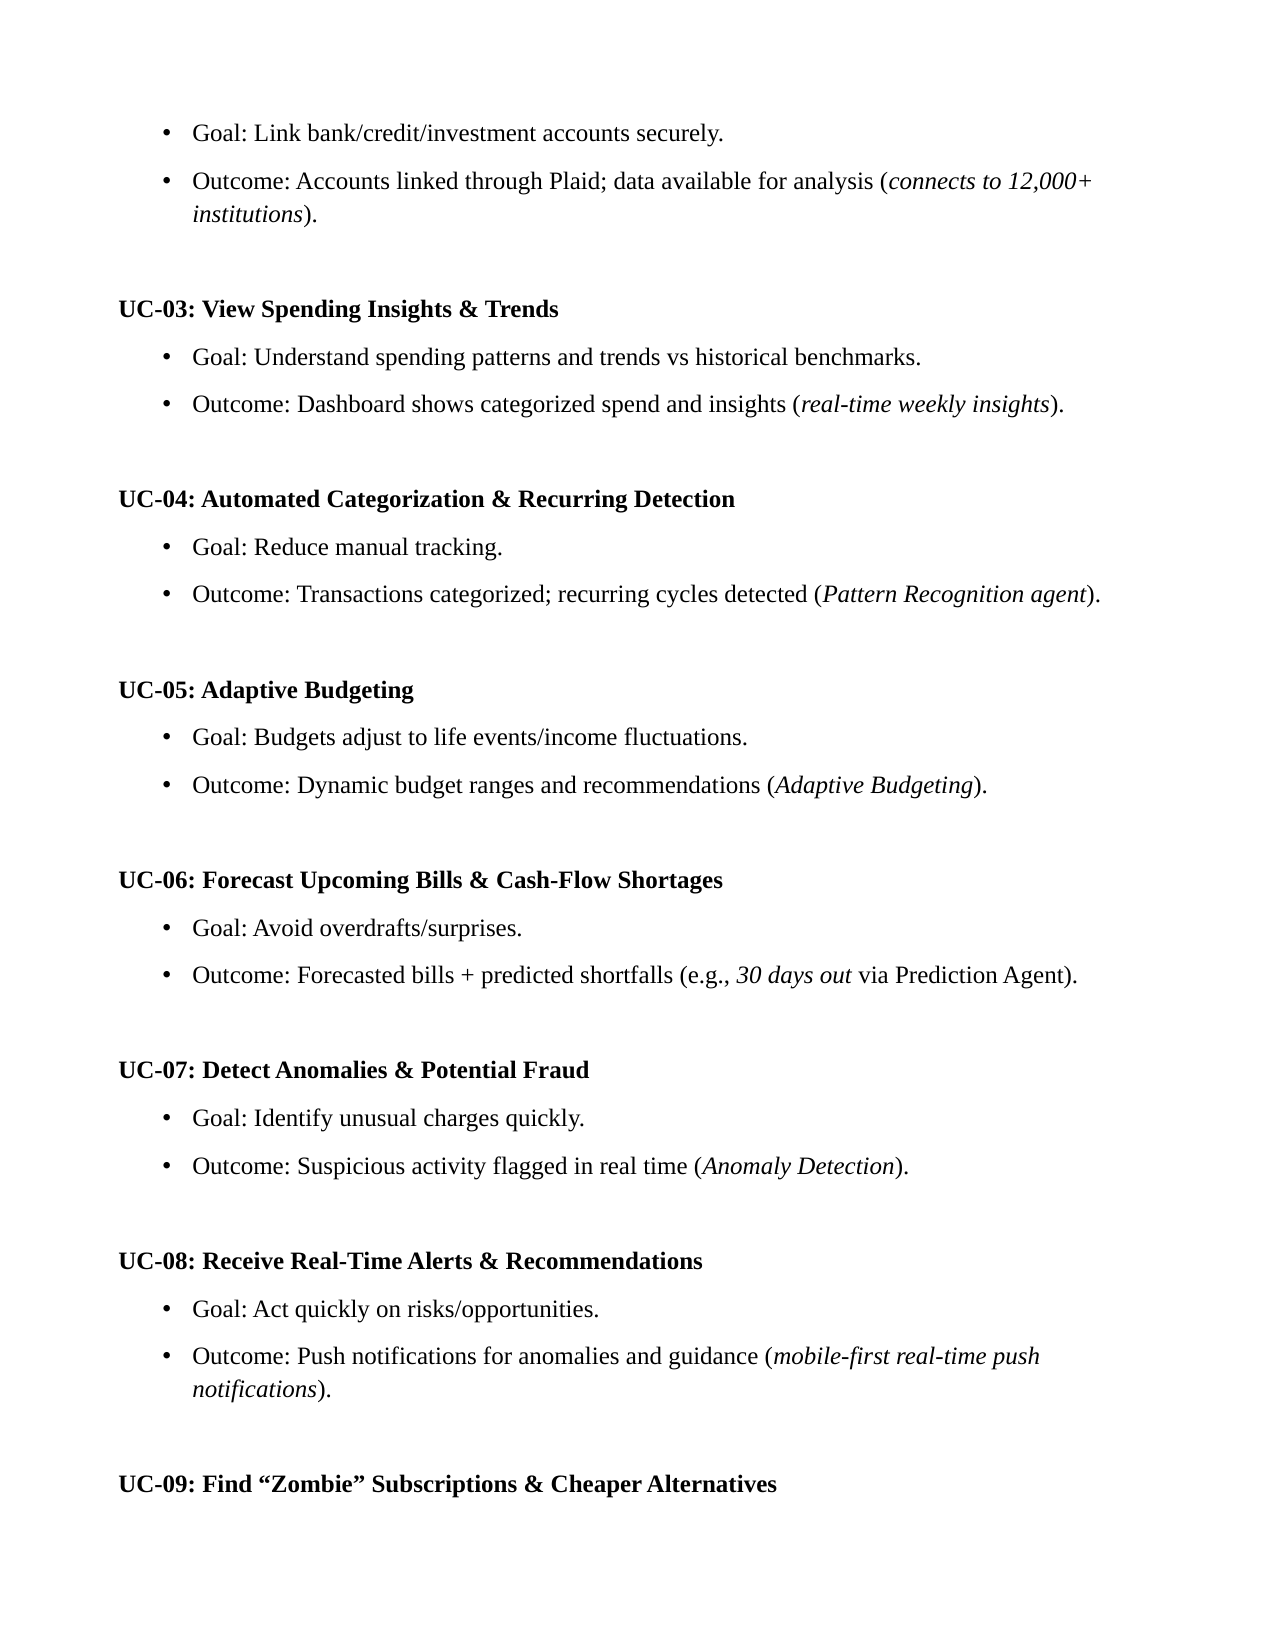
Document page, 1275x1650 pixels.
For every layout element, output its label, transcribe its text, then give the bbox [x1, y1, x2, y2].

list Goal: Link bank/credit/investment accounts securely. [162, 118, 1157, 147]
text UC-08: Receive Real-Time Alerts & Recommendations [118, 1246, 1157, 1275]
list Outcome: Accounts linked through Plaid; data available for analysis (connects to 12,000+ institutions). [162, 166, 1157, 227]
list Outcome: Suspicious activity flagged in real time (Anomaly Detection). [162, 1151, 1157, 1179]
list Goal: Budgets adjust to life events/income fluctuations. [162, 722, 1157, 751]
list Goal: Understand spending patterns and trends vs historical benchmarks. [162, 342, 1157, 370]
text UC-06: Forecast Upcoming Bills & Cash-Flow Shortages [118, 865, 1157, 894]
list Outcome: Push notifications for anomalies and guidance (mobile-first real-time push notifications). [162, 1341, 1157, 1403]
text UC-09: Find “Zombie” Subscriptions & Cheaper Alternatives [118, 1469, 1157, 1498]
text UC-07: Detect Anomalies & Potential Fraud [118, 1056, 1157, 1084]
text UC-05: Adaptive Budgeting [118, 675, 1157, 703]
list Goal: Act quickly on risks/opportunities. [162, 1294, 1157, 1322]
text UC-03: View Spending Insights & Trends [118, 294, 1157, 323]
list Goal: Avoid overdrafts/surprises. [162, 913, 1157, 942]
text UC-04: Automated Categorization & Recurring Detection [118, 484, 1157, 513]
list Outcome: Forecasted bills + predicted shortfalls (e.g., 30 days out via Prediction Agent). [162, 960, 1157, 989]
list Outcome: Dynamic budget ranges and recommendations (Adaptive Budgeting). [162, 770, 1157, 799]
list Goal: Identify unusual charges quickly. [162, 1103, 1157, 1132]
list Outcome: Dashboard shows categorized spend and insights (real-time weekly insights). [162, 389, 1157, 418]
list Outcome: Transactions categorized; recurring cycles detected (Pattern Recognition agent). [162, 579, 1157, 608]
list Goal: Reduce manual tracking. [162, 532, 1157, 561]
